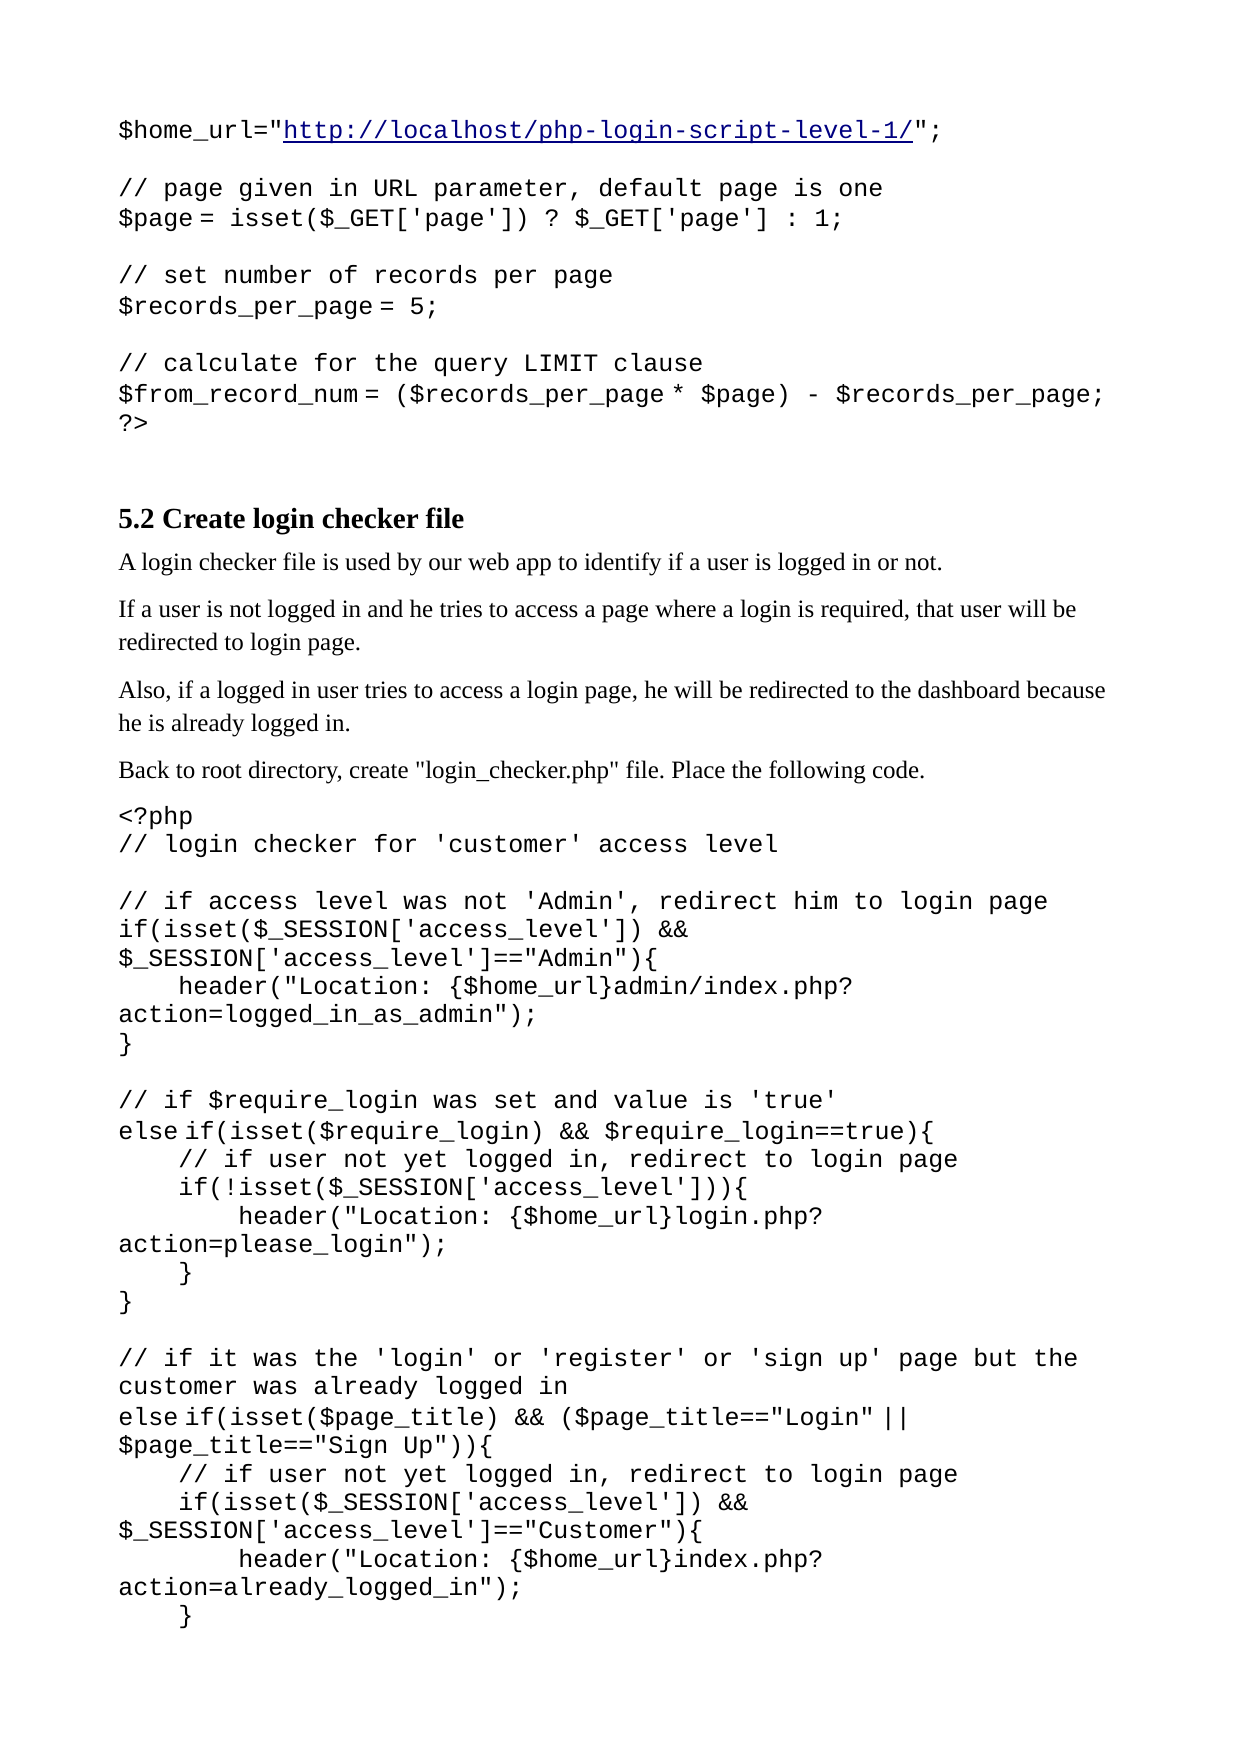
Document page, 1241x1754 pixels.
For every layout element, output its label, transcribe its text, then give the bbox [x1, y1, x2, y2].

table_header <?php // login checker for 'customer' access level // if access level was not 'Admin', redirect him to login page if(isset($_SESSION['access_level']) && $_SESSION['access_level']=="Admin"){ header("Location: {$home_url}admin/index.php?action=logged_in_as_admin"); } // if $require_login was set and value is 'true' else if(isset($require_login) && $require_login==true){ // if user not yet logged in, redirect to login page if(!isset($_SESSION['access_level'])){ header("Location: {$home_url}login.php?action=please_login"); } } // if it was the 'login' or 'register' or 'sign up' page but the customer was already logged in else if(isset($page_title) && ($page_title=="Login" || $page_title=="Sign Up")){ // if user not yet logged in, redirect to login page if(isset($_SESSION['access_level']) && $_SESSION['access_level']=="Customer"){ header("Location: {$home_url}index.php?action=already_logged_in"); } [118, 803, 1122, 1631]
text Back to root directory, create "login_checker.php" file. Place the following code. [118, 756, 1122, 784]
text A login checker file is used by our web app to identify if a user is logged in or not. [118, 547, 1122, 576]
subtitle 5.2 Create login checker file [118, 501, 1122, 534]
text Also, if a logged in user tries to access a login page, he will be redirected to the dashboard because he is already logged in. [118, 675, 1122, 737]
table_header $home_url="http://localhost/php-login-script-level-1/"; // page given in URL parameter, default page is one $page = isset($_GET['page']) ? $_GET['page'] : 1; // set number of records per page $records_per_page = 5; // calculate for the query LIMIT clause $from_record_num = ($records_per_page * $page) - $records_per_page; ?> [118, 118, 1119, 438]
text If a user is not logged in and he tries to access a page where a login is required, that user will be redirected to login page. [118, 594, 1122, 656]
